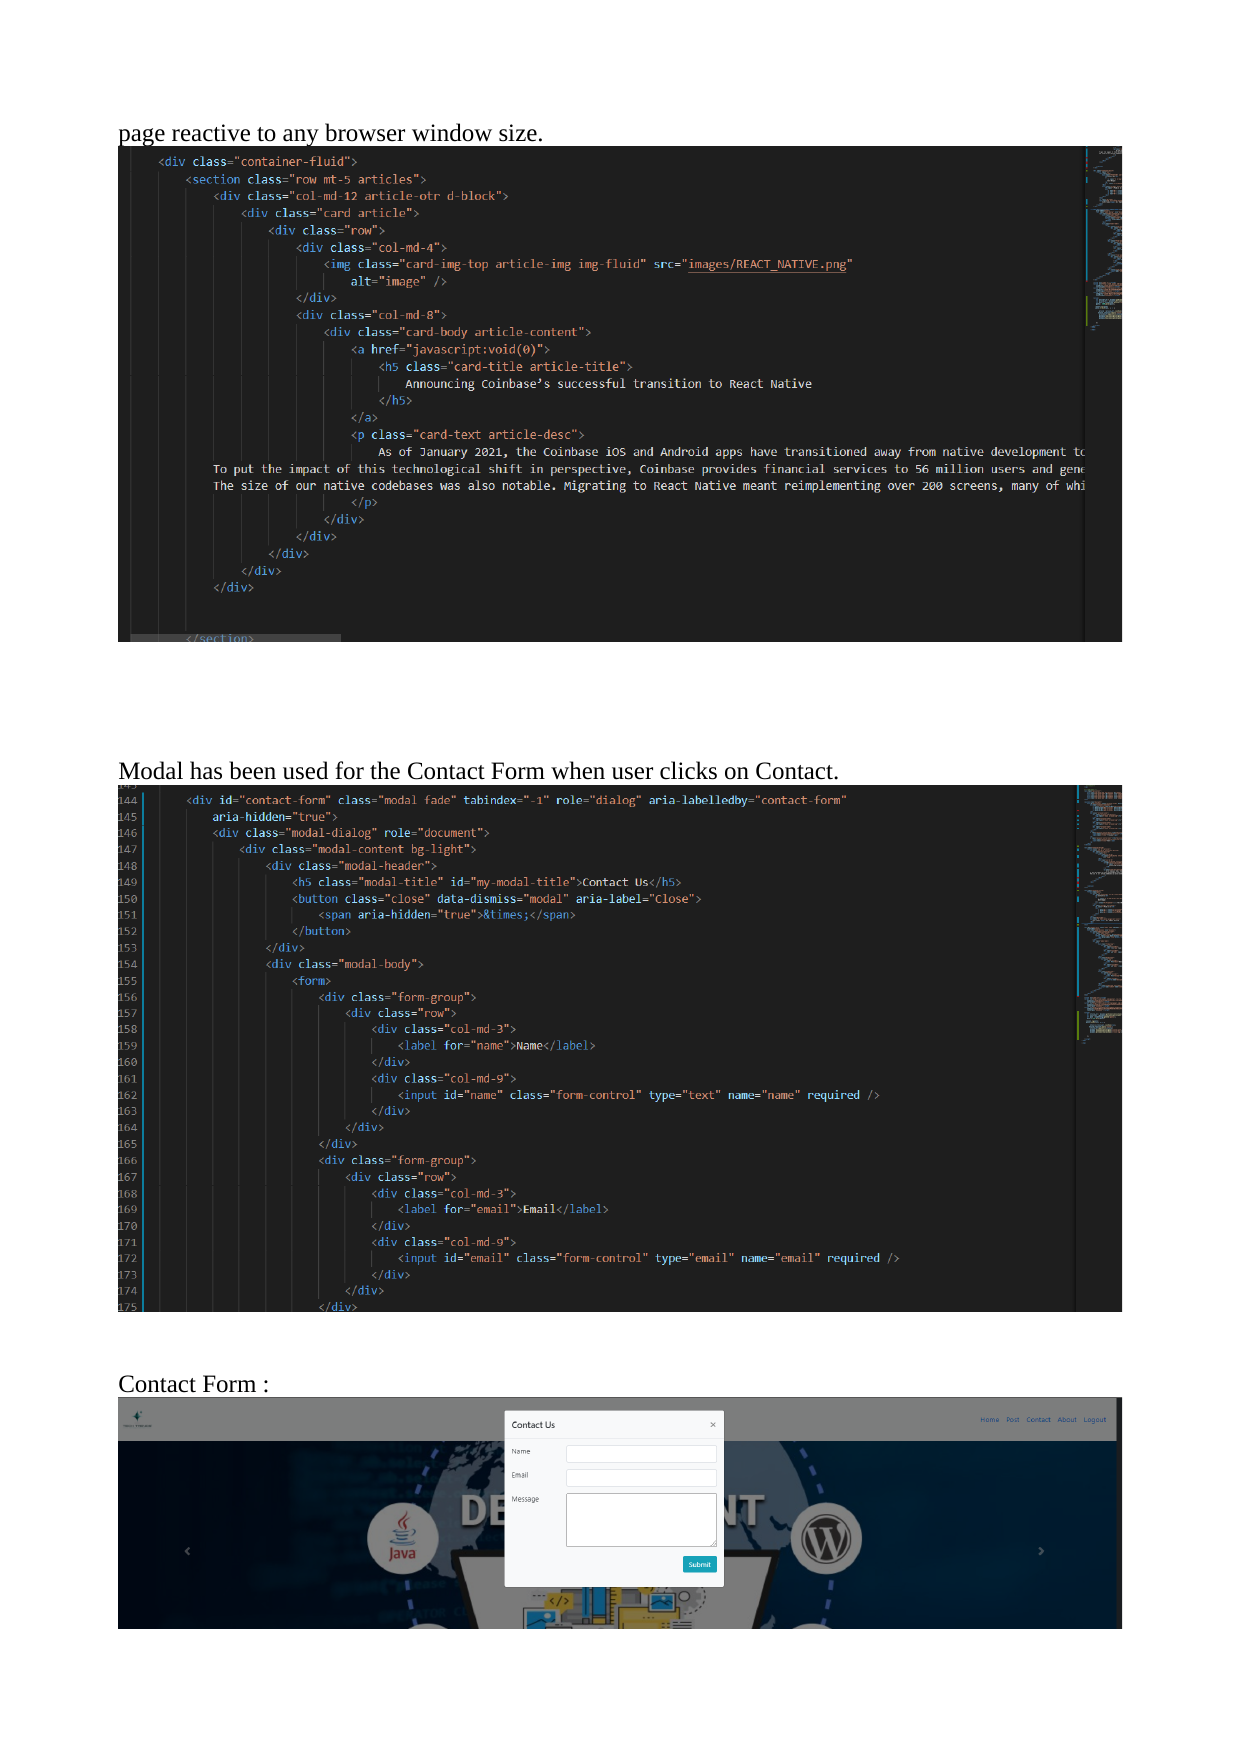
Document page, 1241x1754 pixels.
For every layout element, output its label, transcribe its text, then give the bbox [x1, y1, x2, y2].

picture [118, 146, 1123, 642]
text page reactive to any browser window size. [118, 118, 1122, 146]
picture [118, 785, 1123, 1312]
text Modal has been used for the Contact Form when user clicks on Contact. [118, 756, 1122, 785]
picture [118, 1397, 1123, 1629]
text Contact Form : [118, 1369, 1122, 1397]
